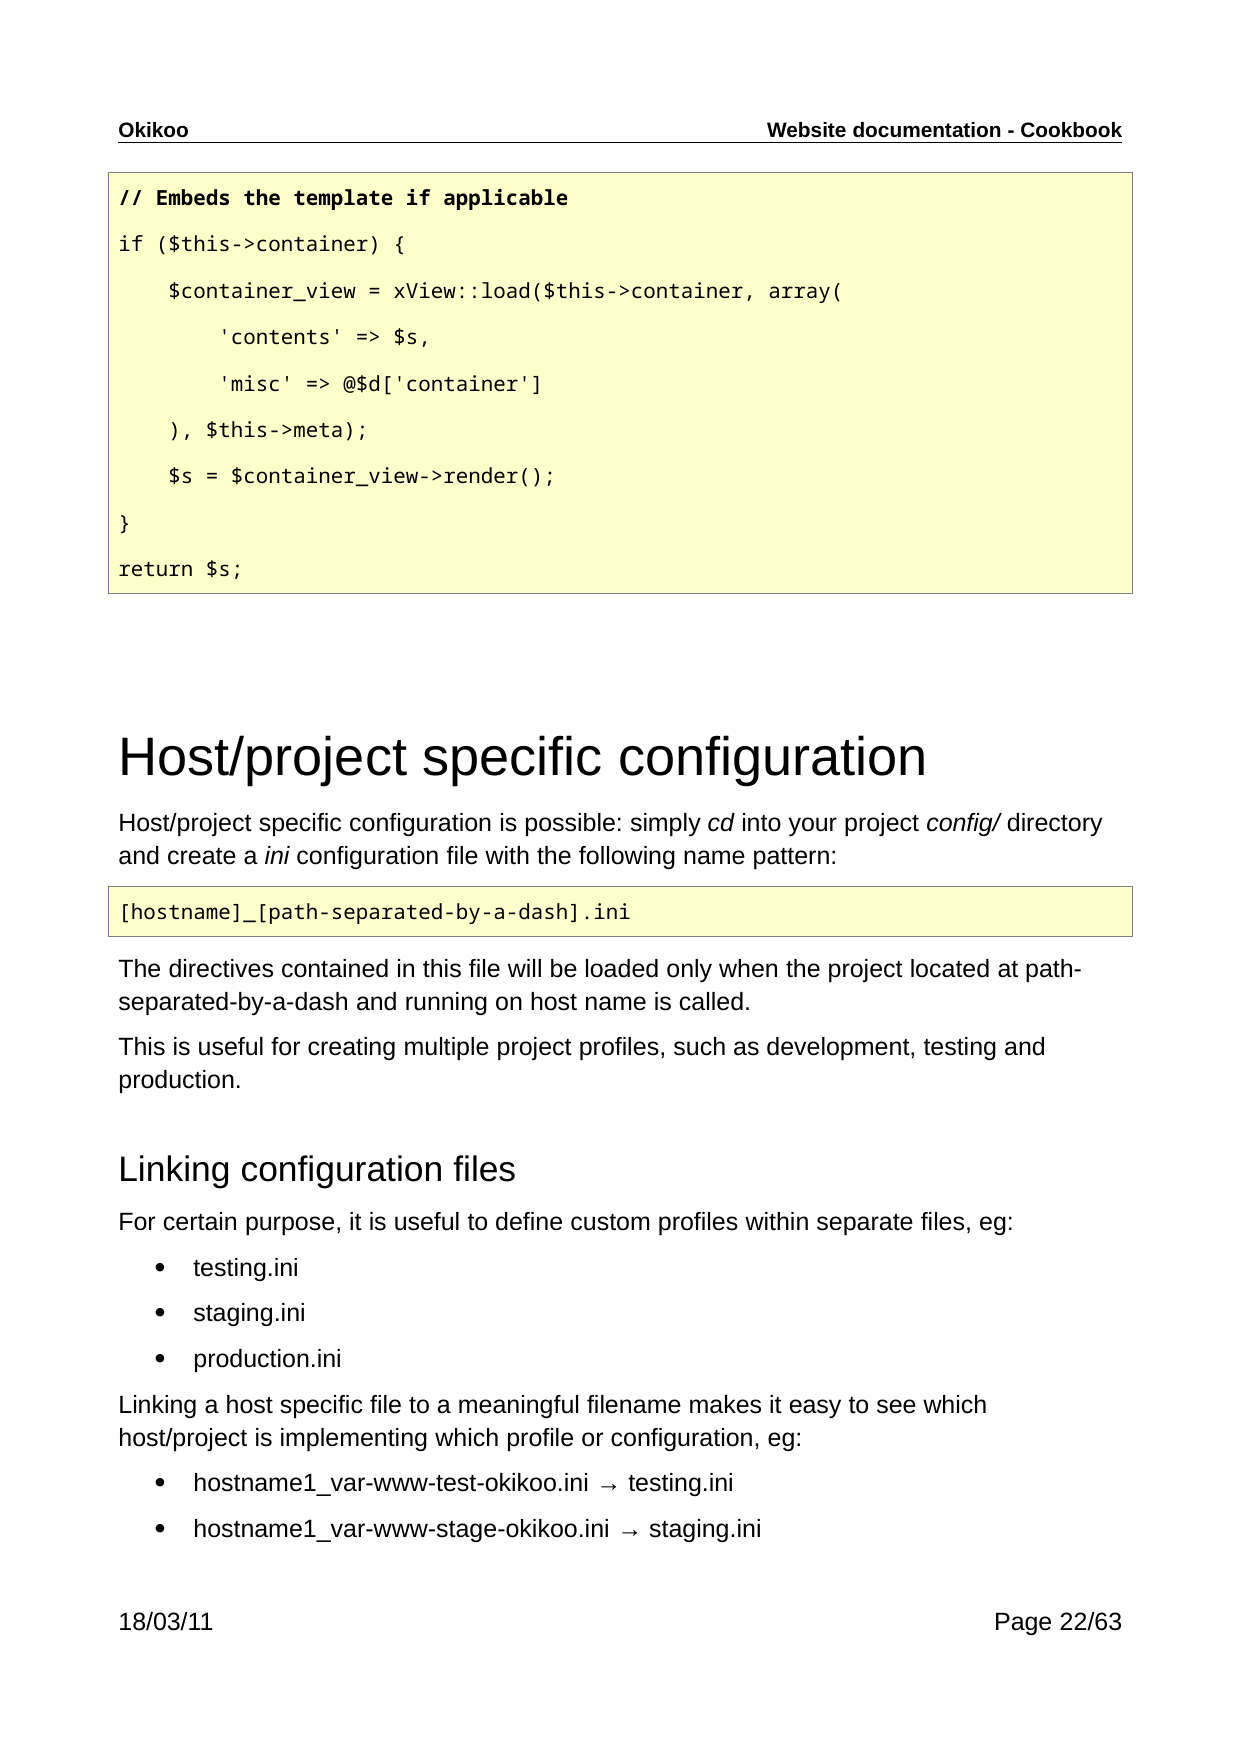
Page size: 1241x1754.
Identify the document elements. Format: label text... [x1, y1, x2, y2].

text ), $this->meta); [109, 404, 1132, 443]
text Linking a host specific file to a meaningful filename makes it easy to see which host/project is implementing which profile or configuration, eg: [118, 1389, 1122, 1451]
subtitle Host/project specific configuration [118, 724, 1122, 786]
text This is useful for creating multiple project profiles, such as development, testing and production. [118, 1032, 1122, 1094]
text return $s; [109, 544, 1132, 593]
text 'contents' => $s, [109, 312, 1132, 351]
text For certain purpose, it is useful to define custom profiles within separate files, eg: [118, 1207, 1122, 1236]
subtitle Linking configuration files [118, 1148, 1122, 1189]
list hostname1_var-www-test-okikoo.ini → testing.ini [156, 1468, 1122, 1497]
list production.ini [156, 1344, 1122, 1373]
text The directives contained in this file will be loaded only when the project located at path-separated-by-a-dash and running on host name is called. [118, 954, 1122, 1016]
list staging.ini [156, 1298, 1122, 1327]
text // Embeds the template if applicable [109, 173, 1132, 211]
text $s = $container_view->render(); [109, 451, 1132, 490]
list testing.ini [156, 1253, 1122, 1282]
text if ($this->container) { [109, 219, 1132, 258]
text 'misc' => @$d['container'] [109, 358, 1132, 397]
text [hostname]_[path-separated-by-a-dash].ini [109, 887, 1132, 936]
list hostname1_var-www-stage-okikoo.ini → staging.ini [156, 1514, 1122, 1543]
text Host/project specific configuration is possible: simply cd into your project config/ directory and create a ini configuration file with the following name pattern: [118, 808, 1122, 869]
text } [109, 497, 1132, 536]
text $container_view = xView::load($this->container, array( [109, 265, 1132, 304]
